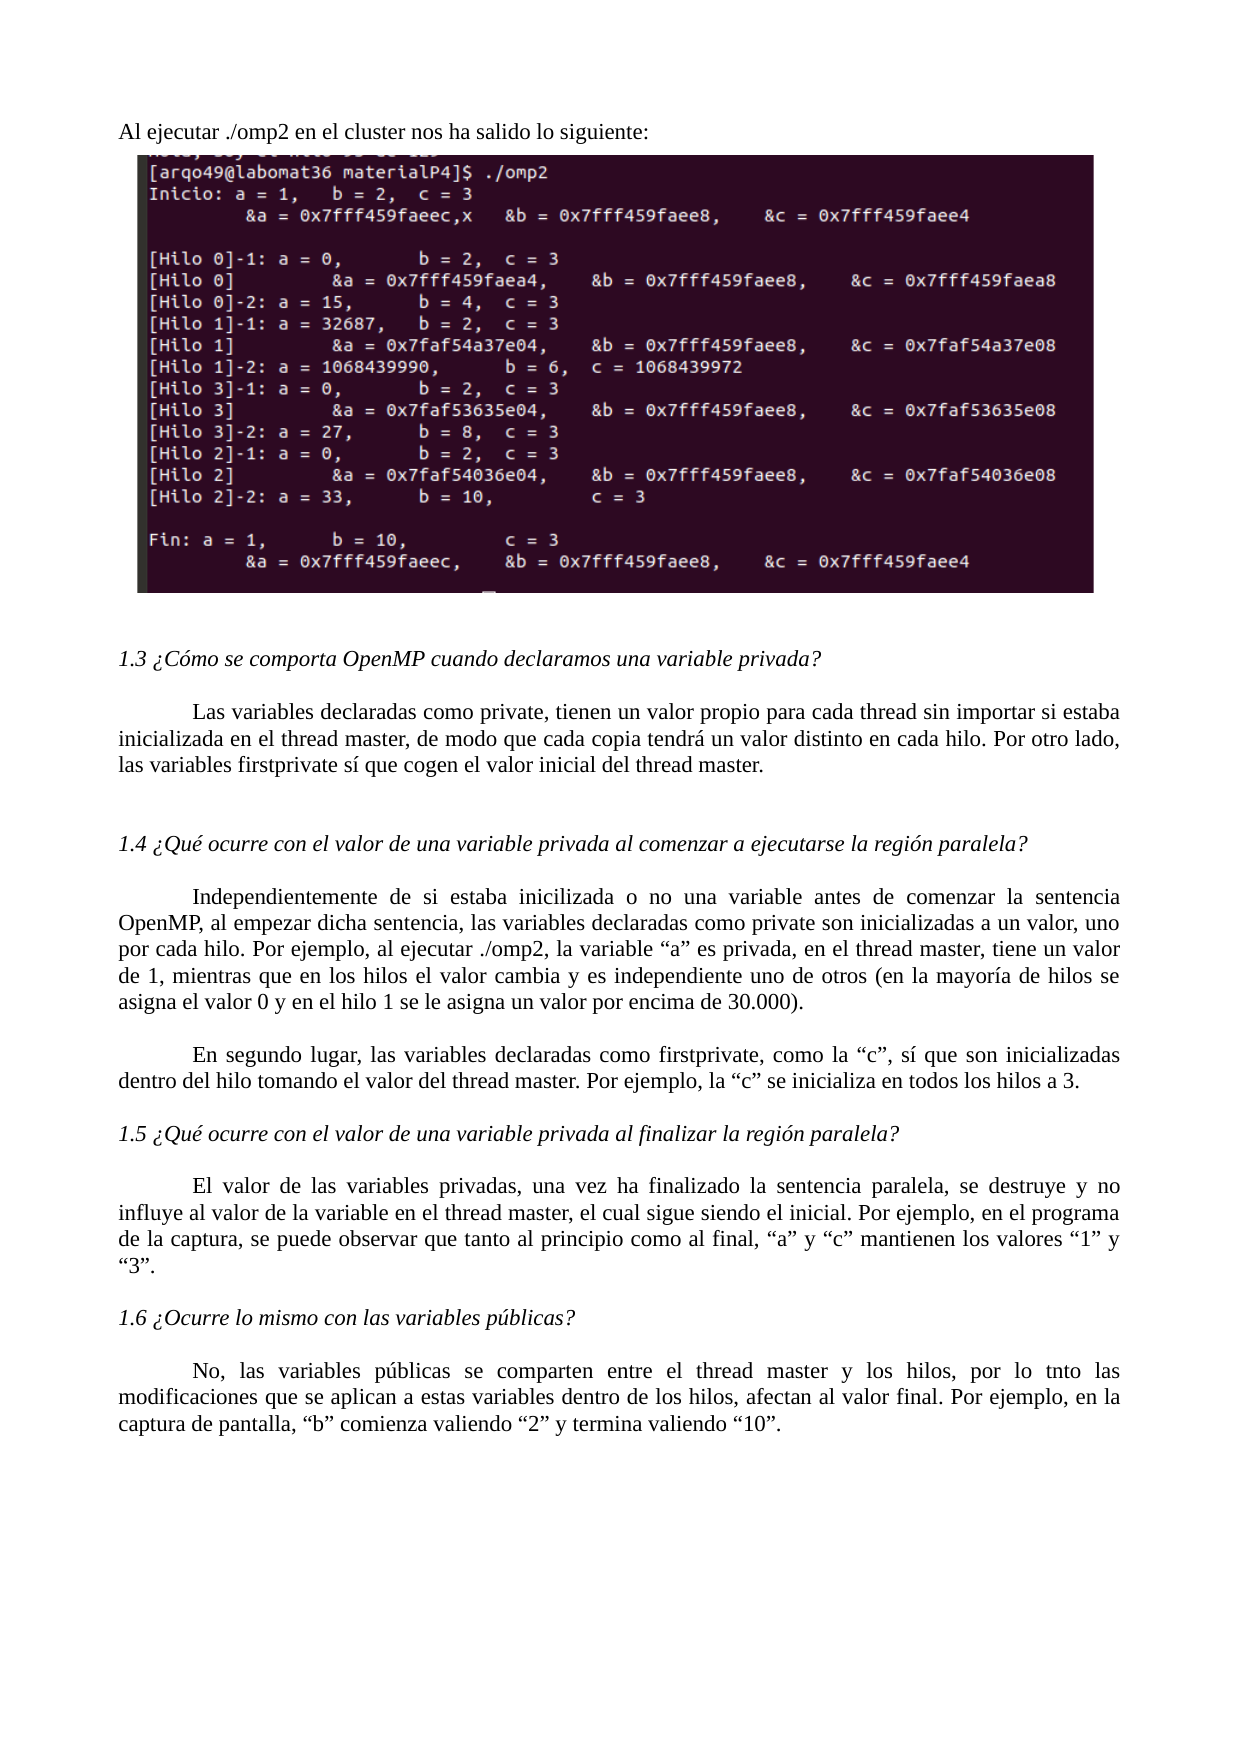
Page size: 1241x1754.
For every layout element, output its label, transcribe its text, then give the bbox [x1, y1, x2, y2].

text 1.6 ¿Ocurre lo mismo con las variables públicas? [118, 1304, 1122, 1331]
text El valor de las variables privadas, una vez ha finalizado la sentencia paralela, se destruye y no influye al valor de la variable en el thread master, el cual sigue siendo el inicial. Por ejemplo, en el programa de la captura, se puede observar que tanto al principio como al final, “a” y “c” mantienen los valores “1” y “3”. [118, 1173, 1122, 1278]
text 1.3 ¿Cómo se comporta OpenMP cuando declaramos una variable privada? [118, 646, 1122, 672]
text 1.4 ¿Qué ocurre con el valor de una variable privada al comenzar a ejecutarse la región paralela? [118, 830, 1122, 856]
picture [137, 517, 1094, 593]
text Las variables declaradas como private, tienen un valor propio para cada thread sin importar si estaba inicializada en el thread master, de modo que cada copia tendrá un valor distinto en cada hilo. Por otro lado, las variables firstprivate sí que cogen el valor inicial del thread master. [118, 698, 1122, 777]
text No, las variables públicas se comparten entre el thread master y los hilos, por lo tnto las modificaciones que se aplican a estas variables dentro de los hilos, afectan al valor final. Por ejemplo, en la captura de pantalla, “b” comienza valiendo “2” y termina valiendo “10”. [118, 1357, 1122, 1436]
text En segundo lugar, las variables declaradas como firstprivate, como la “c”, sí que son inicializadas dentro del hilo tomando el valor del thread master. Por ejemplo, la “c” se inicializa en todos los hilos a 3. [118, 1041, 1122, 1093]
text Independientemente de si estaba inicilizada o no una variable antes de comenzar la sentencia OpenMP, al empezar dicha sentencia, las variables declaradas como private son inicializadas a un valor, uno por cada hilo. Por ejemplo, al ejecutar ./omp2, la variable “a” es privada, en el thread master, tiene un valor de 1, mientras que en los hilos el valor cambia y es independiente uno de otros (en la mayoría de hilos se asigna el valor 0 y en el hilo 1 se le asigna un valor por encima de 30.000). [118, 883, 1122, 1014]
text Al ejecutar ./omp2 en el cluster nos ha salido lo siguiente: [118, 118, 1122, 144]
text 1.5 ¿Qué ocurre con el valor de una variable privada al finalizar la región paralela? [118, 1120, 1122, 1146]
